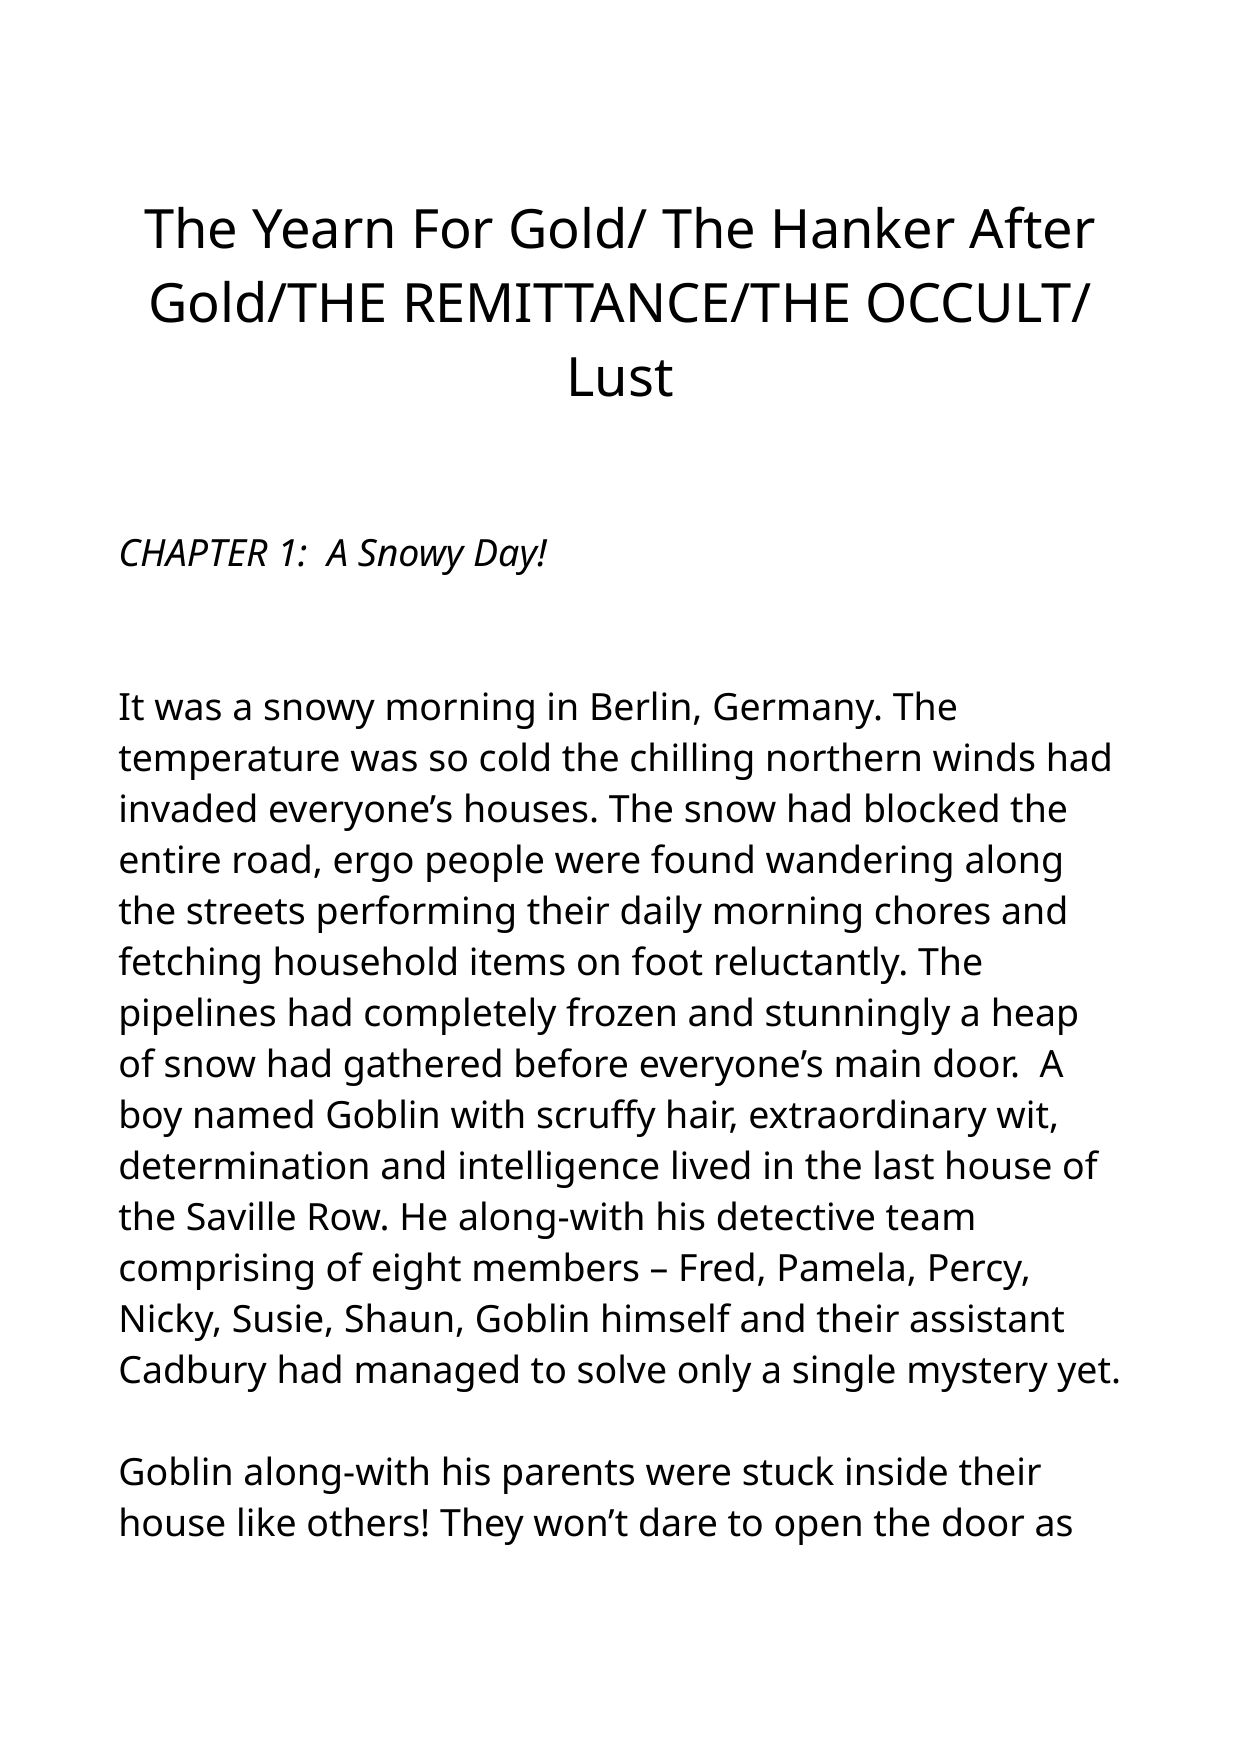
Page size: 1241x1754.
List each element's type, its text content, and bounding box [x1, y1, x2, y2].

text Goblin along-with his parents were stuck inside their house like others! They won’t dare to open the door as [118, 1446, 1122, 1548]
subtitle The Yearn For Gold/ The Hanker After Gold/THE REMITTANCE/THE OCCULT/ Lust [118, 191, 1122, 412]
text CHAPTER 1: A Snowy Day! [118, 527, 1122, 578]
text It was a snowy morning in Berlin, Germany. The temperature was so cold the chilling northern winds had invaded everyone’s houses. The snow had blocked the entire road, ergo people were found wandering along the streets performing their daily morning chores and fetching household items on foot reluctantly. The pipelines had completely frozen and stunningly a heap of snow had gathered before everyone’s main door. A boy named Goblin with scruffy hair, extraordinary wit, determination and intelligence lived in the last house of the Saville Row. He along-with his detective team comprising of eight members – Fred, Pamela, Percy, Nicky, Susie, Shaun, Goblin himself and their assistant Cadbury had managed to solve only a single mystery yet. [118, 680, 1122, 1394]
